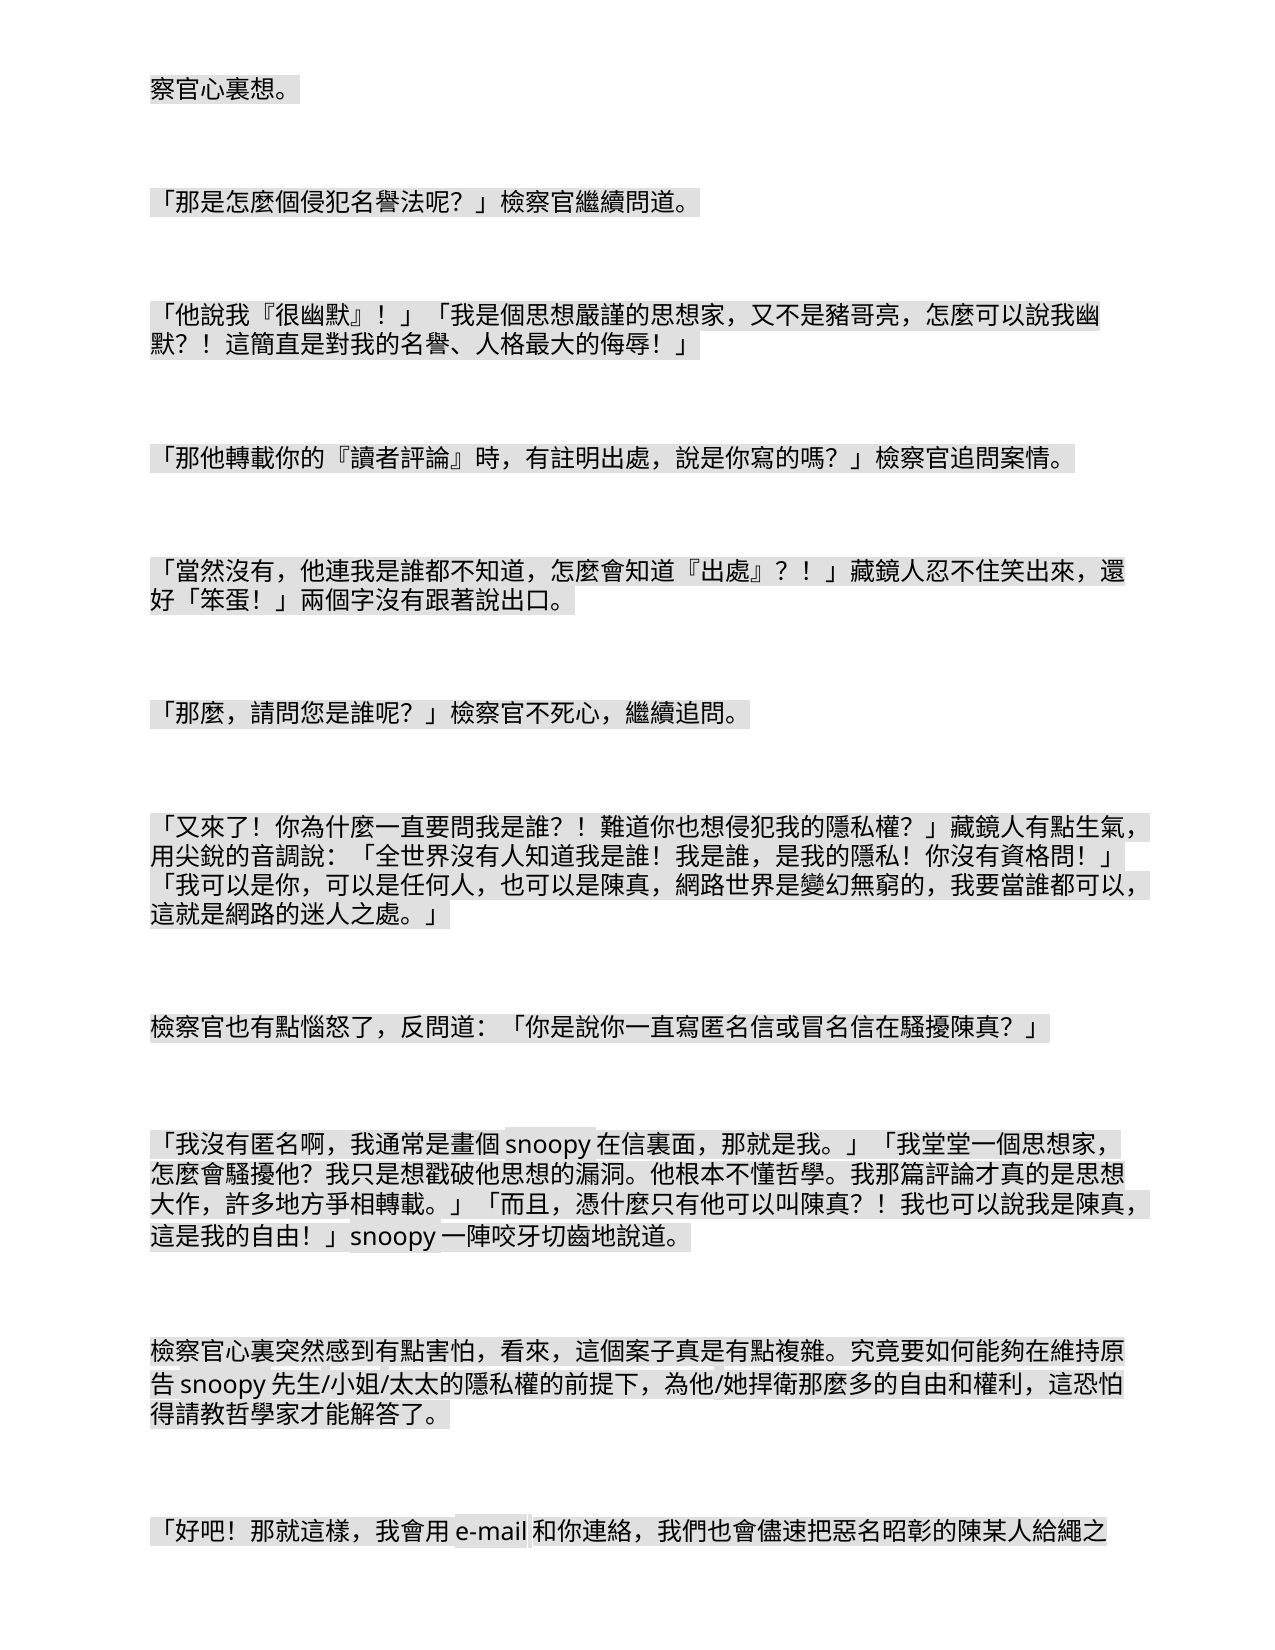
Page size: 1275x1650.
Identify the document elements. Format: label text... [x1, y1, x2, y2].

text 「又來了！你為什麼一直要問我是誰？！難道你也想侵犯我的隱私權？」藏鏡人有點生氣，用尖銳的音調說：「全世界沒有人知道我是誰！我是誰，是我的隱私！你沒有資格問！」「我可以是你，可以是任何人，也可以是陳真，網路世界是變幻無窮的，我要當誰都可以，這就是網路的迷人之處。」 [150, 813, 1125, 929]
text 「那是怎麼個侵犯名譽法呢？」檢察官繼續問道。 [150, 188, 1125, 217]
text 「好吧！那就這樣，我會用e-mail和你連絡，我們也會儘速把惡名昭彰的陳某人給繩之 [150, 1514, 1125, 1548]
text 「那他轉載你的『讀者評論』時，有註明出處，說是你寫的嗎？」檢察官追問案情。 [150, 444, 1125, 473]
text 檢察官也有點惱怒了，反問道：「你是說你一直寫匿名信或冒名信在騷擾陳真？」 [150, 1013, 1125, 1043]
text 檢察官心裏突然感到有點害怕，看來，這個案子真是有點複雜。究竟要如何能夠在維持原告snoopy先生/小姐/太太的隱私權的前提下，為他/她捍衛那麼多的自由和權利，這恐怕得請教哲學家才能解答了。 [150, 1337, 1125, 1429]
text 「我沒有匿名啊，我通常是畫個snoopy在信裏面，那就是我。」「我堂堂一個思想家，怎麼會騷擾他？我只是想戳破他思想的漏洞。他根本不懂哲學。我那篇評論才真的是思想大作，許多地方爭相轉載。」「而且，憑什麼只有他可以叫陳真？！我也可以說我是陳真，這是我的自由！」snoopy一陣咬牙切齒地說道。 [150, 1127, 1125, 1253]
text 察官心裏想。 [150, 75, 1125, 104]
text 「那麼，請問您是誰呢？」檢察官不死心，繼續追問。 [150, 699, 1125, 729]
text 「當然沒有，他連我是誰都不知道，怎麼會知道『出處』？！」藏鏡人忍不住笑出來，還好「笨蛋！」兩個字沒有跟著說出口。 [150, 557, 1125, 615]
text 「他說我『很幽默』！」「我是個思想嚴謹的思想家，又不是豬哥亮，怎麼可以說我幽默？！這簡直是對我的名譽、人格最大的侮辱！」 [150, 301, 1125, 360]
